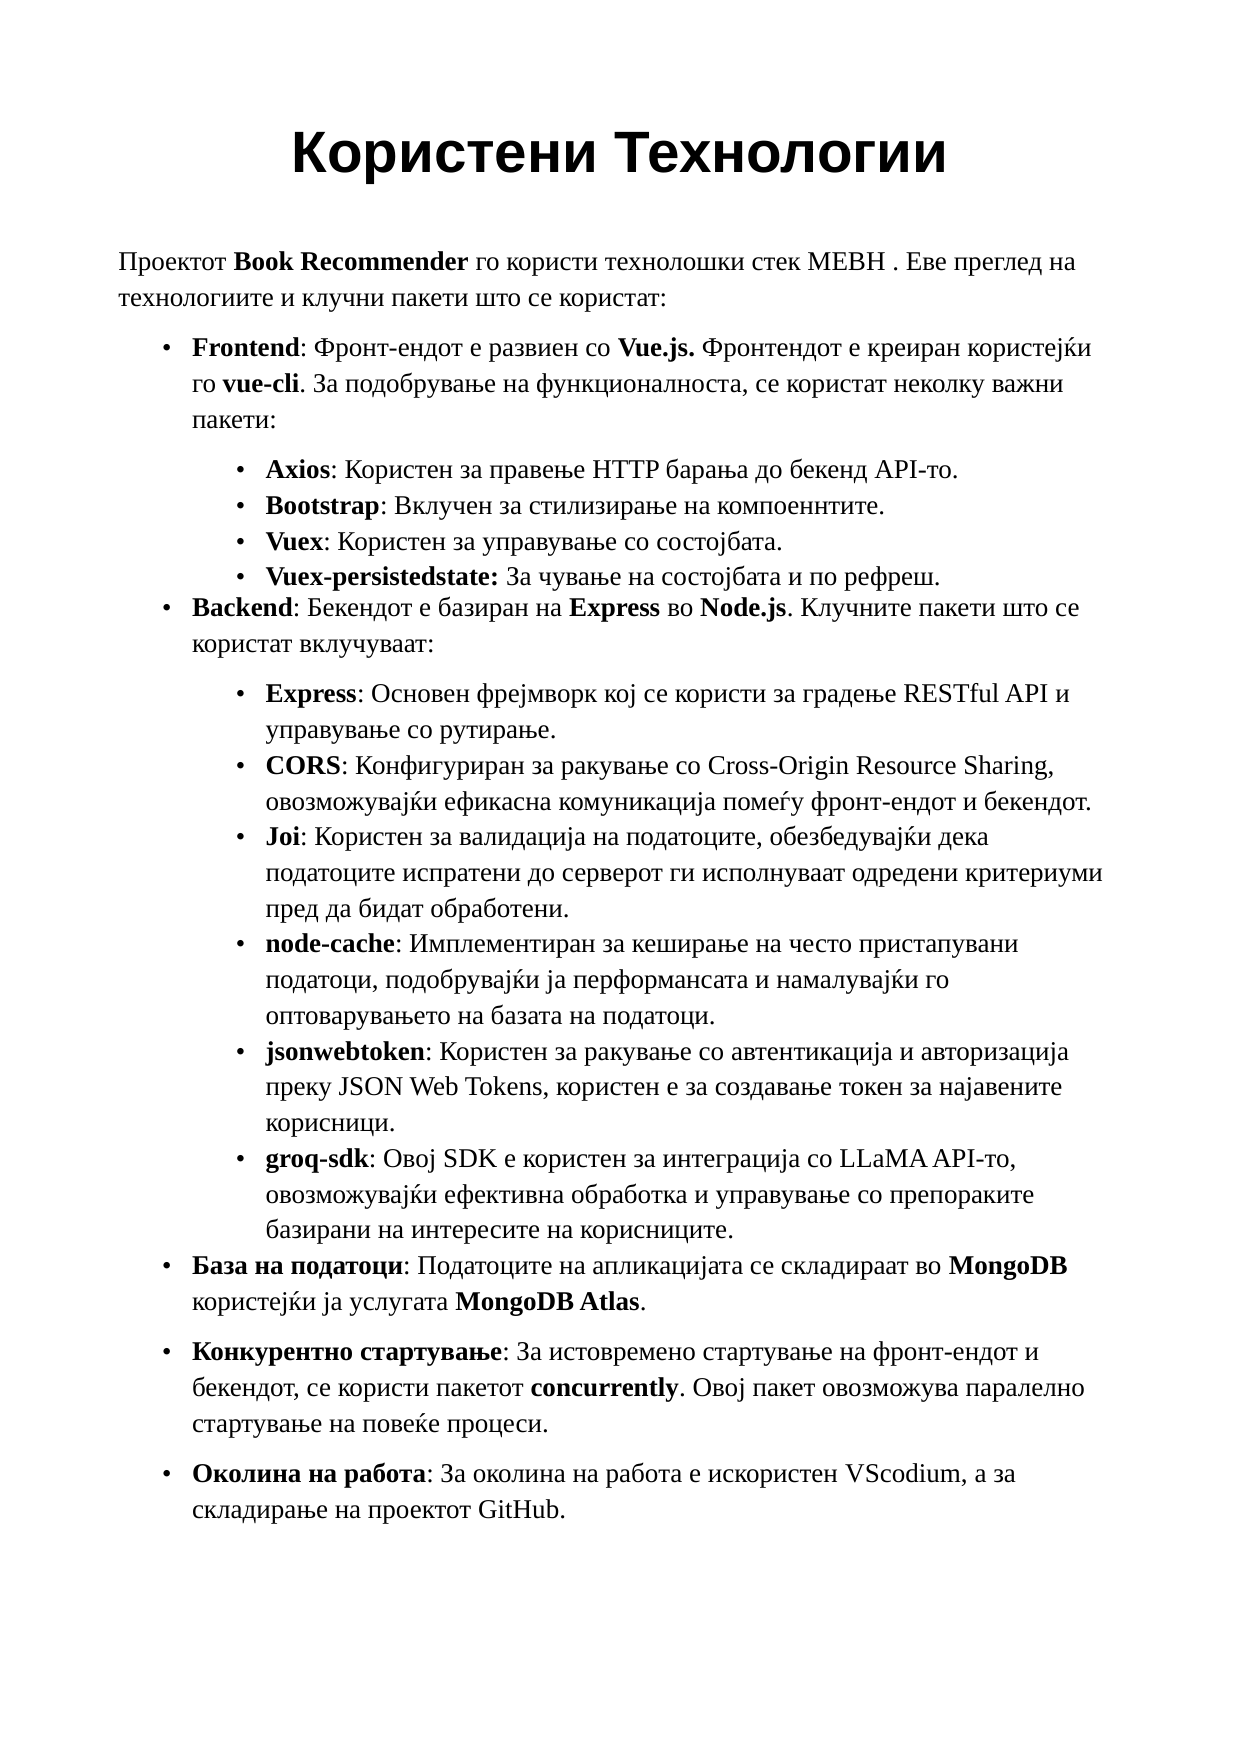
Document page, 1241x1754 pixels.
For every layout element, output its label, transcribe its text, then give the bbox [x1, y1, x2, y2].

list Bootstrap: Вклучен за стилизирање на компоеннтите. [236, 489, 1122, 520]
list jsonwebtoken: Користен за ракување со автентикација и авторизација преку JSON Web Tokens, користен е за создавање токен за најавените корисници. [236, 1035, 1122, 1137]
title Користени Технологии [118, 118, 1122, 185]
list groq-sdk: Овој SDK е користен за интеграција со LLaMA API-то, овозможувајќи ефективна обработка и управување со препораките базирани на интересите на корисниците. [236, 1142, 1122, 1244]
list Vuex-persistedstate: За чување на состојбата и по рефреш. [236, 560, 1122, 591]
list База на податоци: Податоците на апликацијата се складираат во MongoDB користејќи ја услугата MongoDB Atlas. [162, 1249, 1122, 1316]
list Frontend: Фронт-ендот е развиен со Vue.js. Фронтендот е креиран користејќи го vue-cli. За подобрување на функционалноста, се користат неколку важни пакети: [162, 331, 1122, 434]
list CORS: Конфигуриран за ракување со Cross-Origin Resource Sharing, овозможувајќи ефикасна комуникација помеѓу фронт-ендот и бекендот. [236, 749, 1122, 816]
list Backend: Бекендот е базиран на Express во Node.js. Клучните пакети што се користат вклучуваат: [162, 591, 1122, 658]
list Конкурентно стартување: За истовремено стартување на фронт-ендот и бекендот, се користи пакетот concurrently. Овој пакет овозможува паралелно стартување на повеќе процеси. [162, 1335, 1122, 1438]
list Vuex: Користен за управување со состојбата. [236, 524, 1122, 556]
list Joi: Користен за валидација на податоците, обезбедувајќи дека податоците испратени до серверот ги исполнуваат одредени критериуми пред да бидат обработени. [236, 820, 1122, 923]
list Express: Основен фрејмворк кој се користи за градење RESTful API и управување со рутирање. [236, 677, 1122, 744]
list node-cache: Имплементиран за кеширање на често пристапувани податоци, подобрувајќи ја перформансата и намалувајќи го оптоварувањето на базата на податоци. [236, 928, 1122, 1030]
text Проектот Book Recommender го користи технолошки стек МЕВН . Еве преглед на технологиите и клучни пакети што се користат: [118, 245, 1122, 312]
list Околина на работа: За околина на работа е искористен VScodium, а за складирање на проектот GitHub. [162, 1457, 1122, 1524]
list Axios: Користен за правење HTTP барања до бекенд API-то. [236, 453, 1122, 484]
